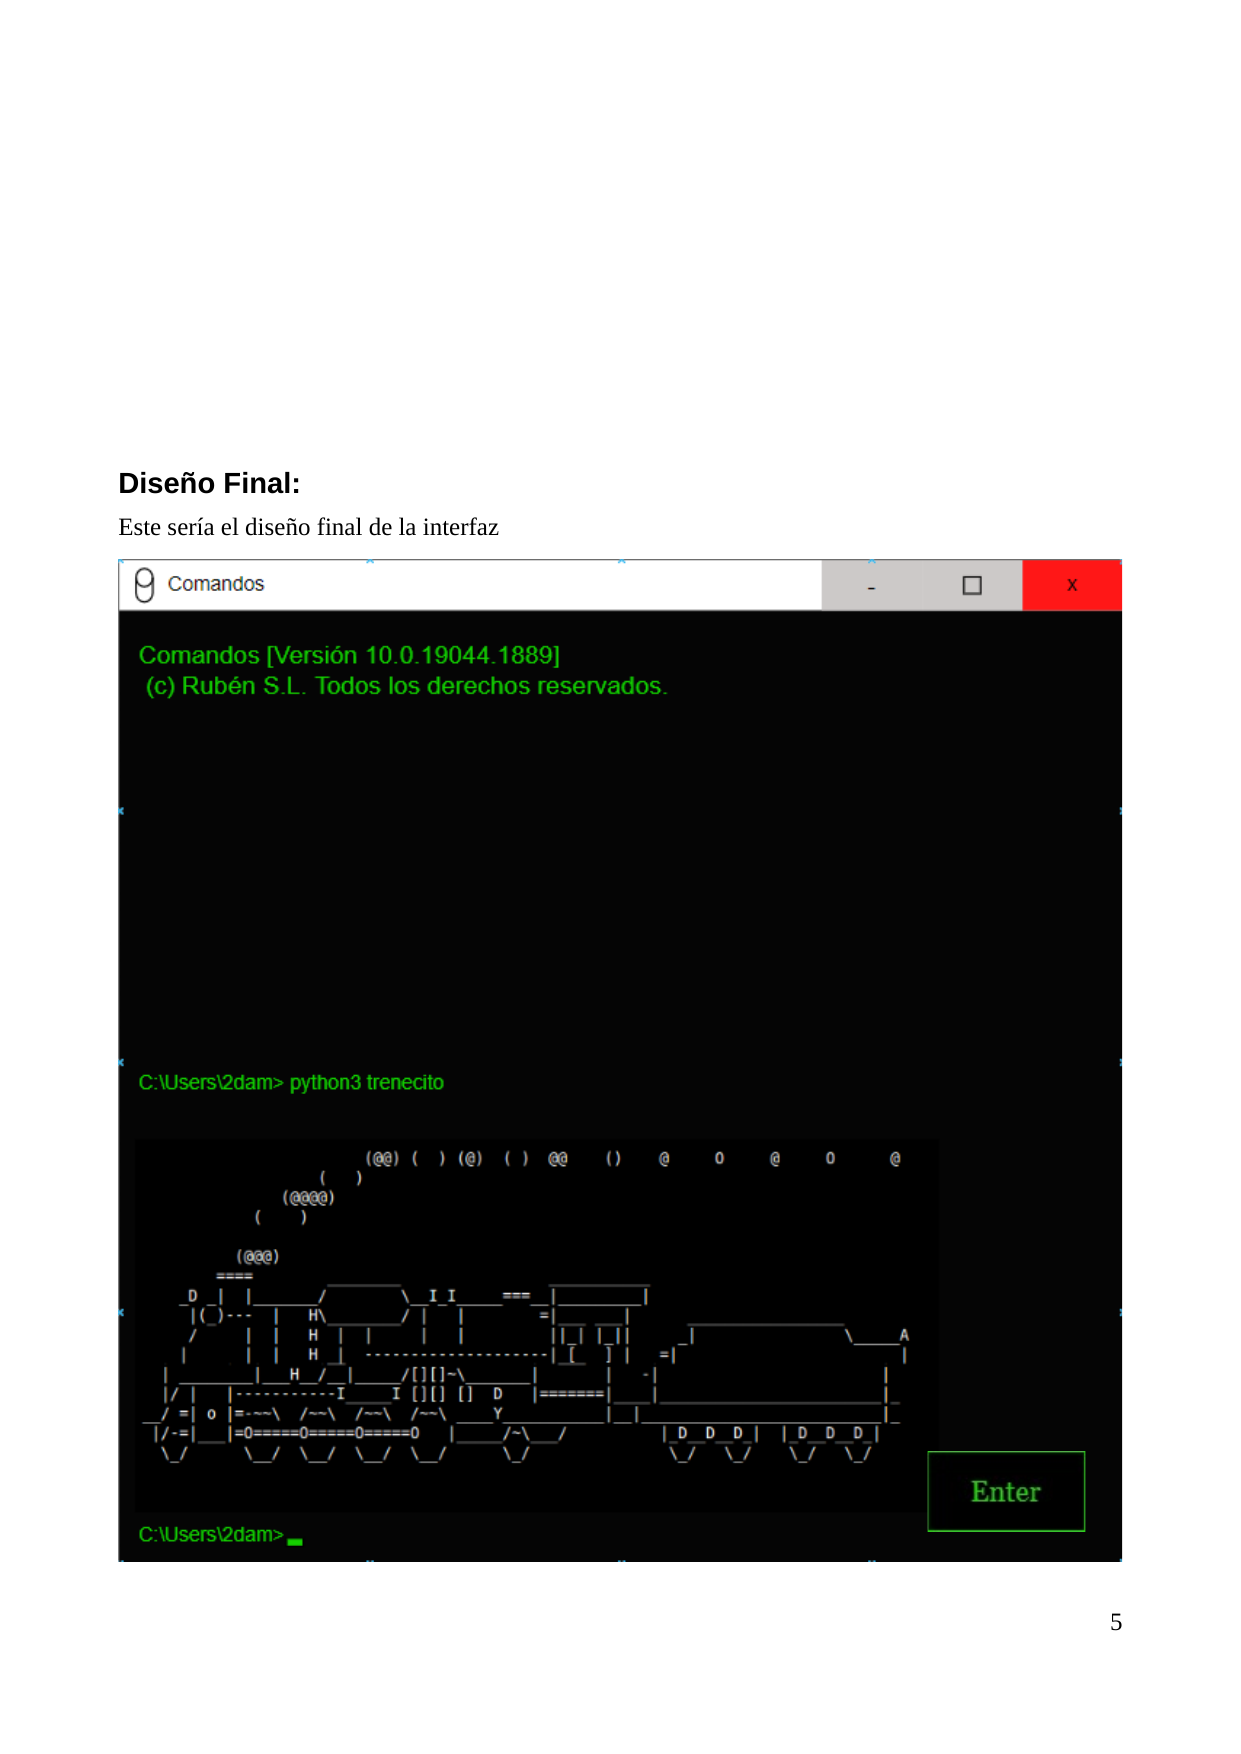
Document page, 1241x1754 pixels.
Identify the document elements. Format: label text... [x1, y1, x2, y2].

picture [118, 559, 1123, 1562]
subtitle Diseño Final: [118, 466, 1122, 499]
text Este sería el diseño final de la interfaz [118, 512, 1122, 541]
